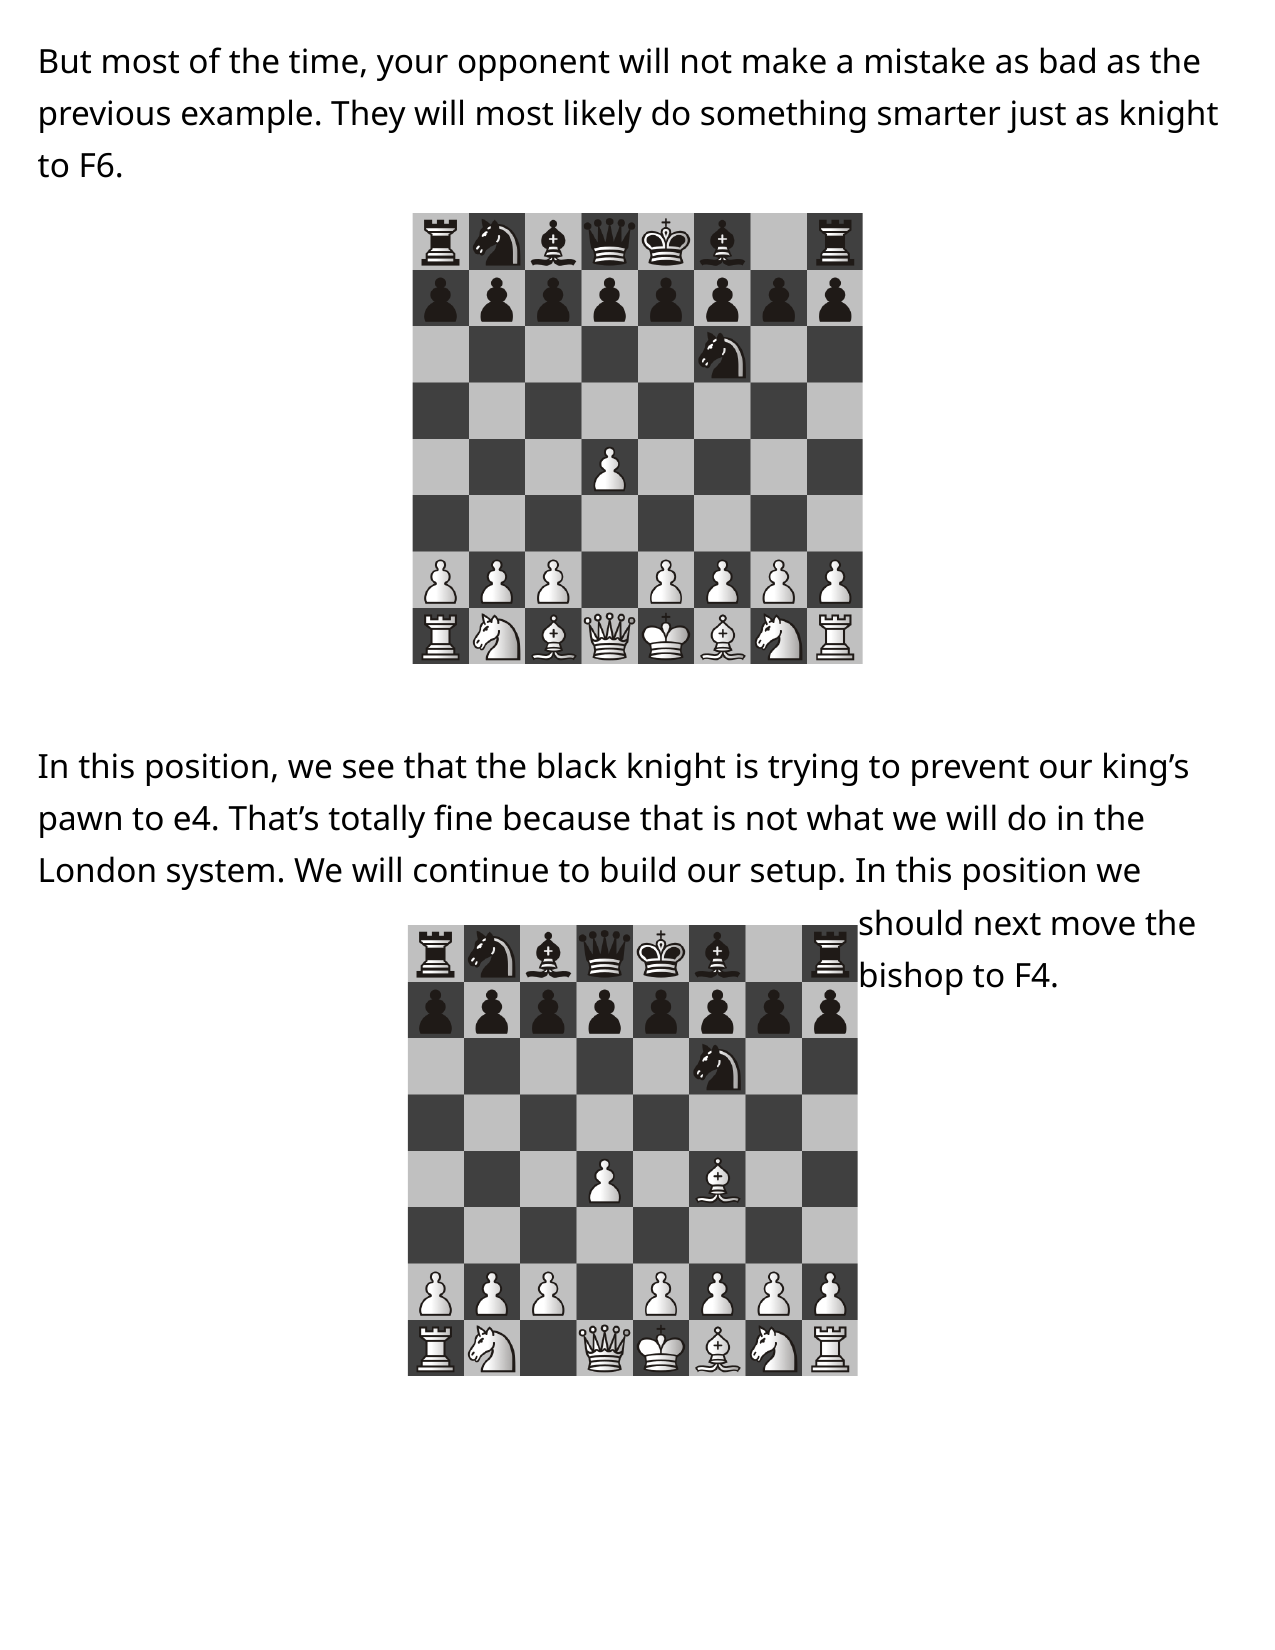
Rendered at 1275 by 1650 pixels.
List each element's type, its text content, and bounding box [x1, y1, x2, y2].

picture [412, 213, 863, 664]
text But most of the time, your opponent will not make a mistake as bad as the previous example. They will most likely do something smarter just as knight to F6. [37, 37, 1237, 187]
text In this position, we see that the black knight is trying to prevent our king’s pawn to e4. That’s totally fine because that is not what we will do in the London system. We will continue to build our setup. In this position we should next move the bishop to F4. [37, 743, 1237, 997]
picture [407, 925, 858, 1376]
